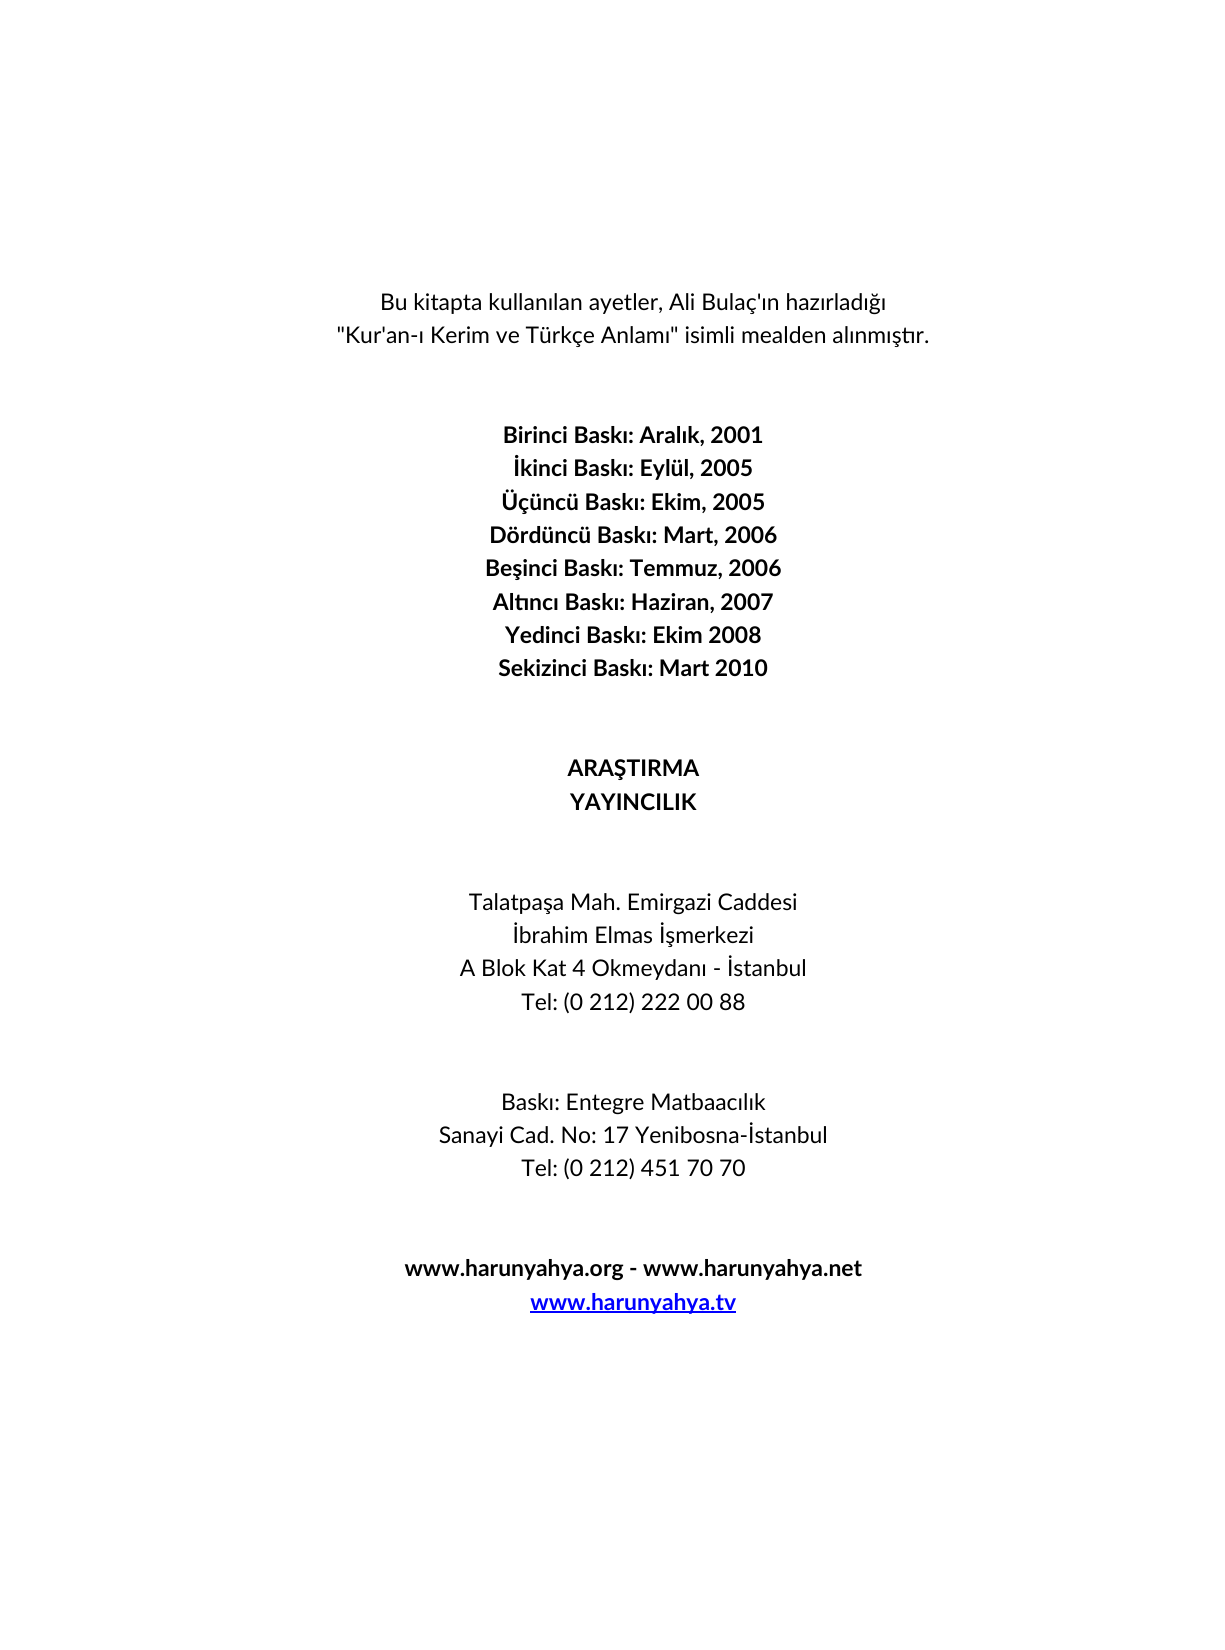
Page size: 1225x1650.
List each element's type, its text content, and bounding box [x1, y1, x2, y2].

text www.harunyahya.tv [187, 1283, 1020, 1317]
text Sekizinci Baskı: Mart 2010 [187, 650, 1020, 683]
text Talatpaşa Mah. Emirgazi Caddesi [187, 883, 1020, 917]
text İkinci Baskı: Eylül, 2005 [187, 450, 1020, 483]
text "Kur'an-ı Kerim ve Türkçe Anlamı" isimli mealden alınmıştır. [187, 317, 1020, 350]
text Tel: (0 212) 451 70 70 [187, 1150, 1020, 1183]
text Tel: (0 212) 222 00 88 [187, 983, 1020, 1017]
text Üçüncü Baskı: Ekim, 2005 [187, 483, 1020, 517]
text Bu kitapta kullanılan ayetler, Ali Bulaç'ın hazırladığı [187, 283, 1020, 317]
text Baskı: Entegre Matbaacılık [187, 1083, 1020, 1117]
text Yedinci Baskı: Ekim 2008 [187, 617, 1020, 650]
text YAYINCILIK [187, 783, 1020, 817]
text www.harunyahya.org - www.harunyahya.net [187, 1250, 1020, 1283]
text Sanayi Cad. No: 17 Yenibosna-İstanbul [187, 1117, 1020, 1150]
text Altıncı Baskı: Haziran, 2007 [187, 583, 1020, 617]
text ARAŞTIRMA [187, 750, 1020, 783]
text Dördüncü Baskı: Mart, 2006 [187, 517, 1020, 550]
text İbrahim Elmas İşmerkezi [187, 917, 1020, 950]
text A Blok Kat 4 Okmeydanı - İstanbul [187, 950, 1020, 983]
text Beşinci Baskı: Temmuz, 2006 [187, 550, 1020, 583]
text Birinci Baskı: Aralık, 2001 [187, 417, 1020, 450]
